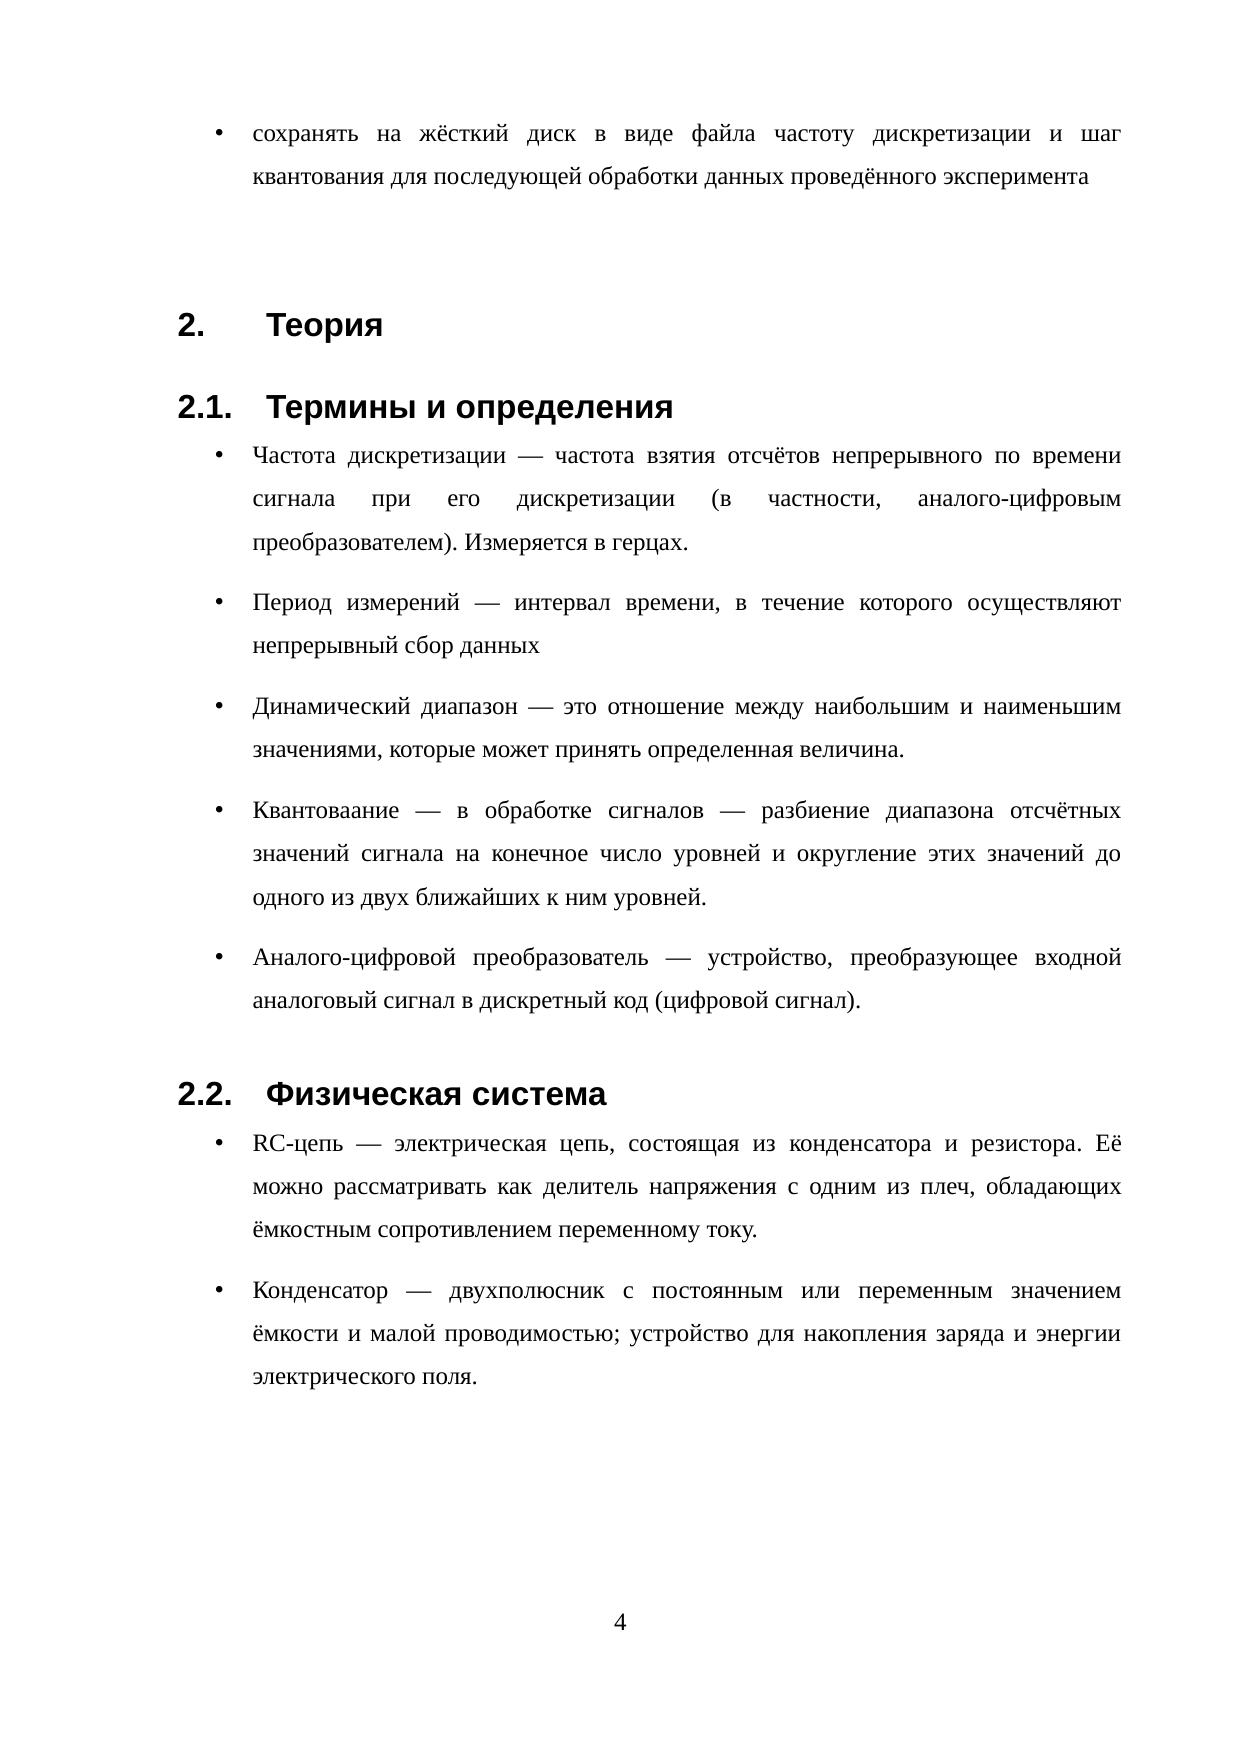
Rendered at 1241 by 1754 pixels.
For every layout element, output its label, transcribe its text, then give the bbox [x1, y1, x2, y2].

list Период измерений — интервал времени, в течение которого осуществляют непрерывный сбор данных [215, 587, 1122, 659]
list Квантоваание — в обработке сигналов — разбиение диапазона отсчётных значений сигнала на конечное число уровней и округление этих значений до одного из двух ближайших к ним уровней. [215, 795, 1122, 910]
subtitle Физическая система [177, 1074, 1093, 1113]
list Аналого-цифровой преобразователь — устройство, преобразующее входной аналоговый сигнал в дискретный код (цифровой сигнал). [215, 942, 1122, 1014]
list Частота дискретизации — частота взятия отсчётов непрерывного по времени сигнала при его дискретизации (в частности, аналого-цифровым преобразователем). Измеряется в герцах. [215, 440, 1122, 555]
list Динамический диапазон — это отношение между наибольшим и наименьшим значениями, которые может принять определенная величина. [215, 691, 1122, 763]
list Конденсатор — двухполюсник с постоянным или переменным значением ёмкости и малой проводимостью; устройство для накопления заряда и энергии электрического поля. [215, 1275, 1122, 1390]
list RC-цепь — электрическая цепь, состоящая из конденсатора и резистора. Её можно рассматривать как делитель напряжения с одним из плеч, обладающих ёмкостным сопротивлением переменному току. [215, 1128, 1122, 1243]
subtitle Термины и определения [177, 387, 1093, 425]
list сохранять на жёсткий диск в виде файла частоту дискретизации и шаг квантования для последующей обработки данных проведённого эксперимента [215, 118, 1122, 190]
subtitle Теория [177, 305, 1093, 343]
